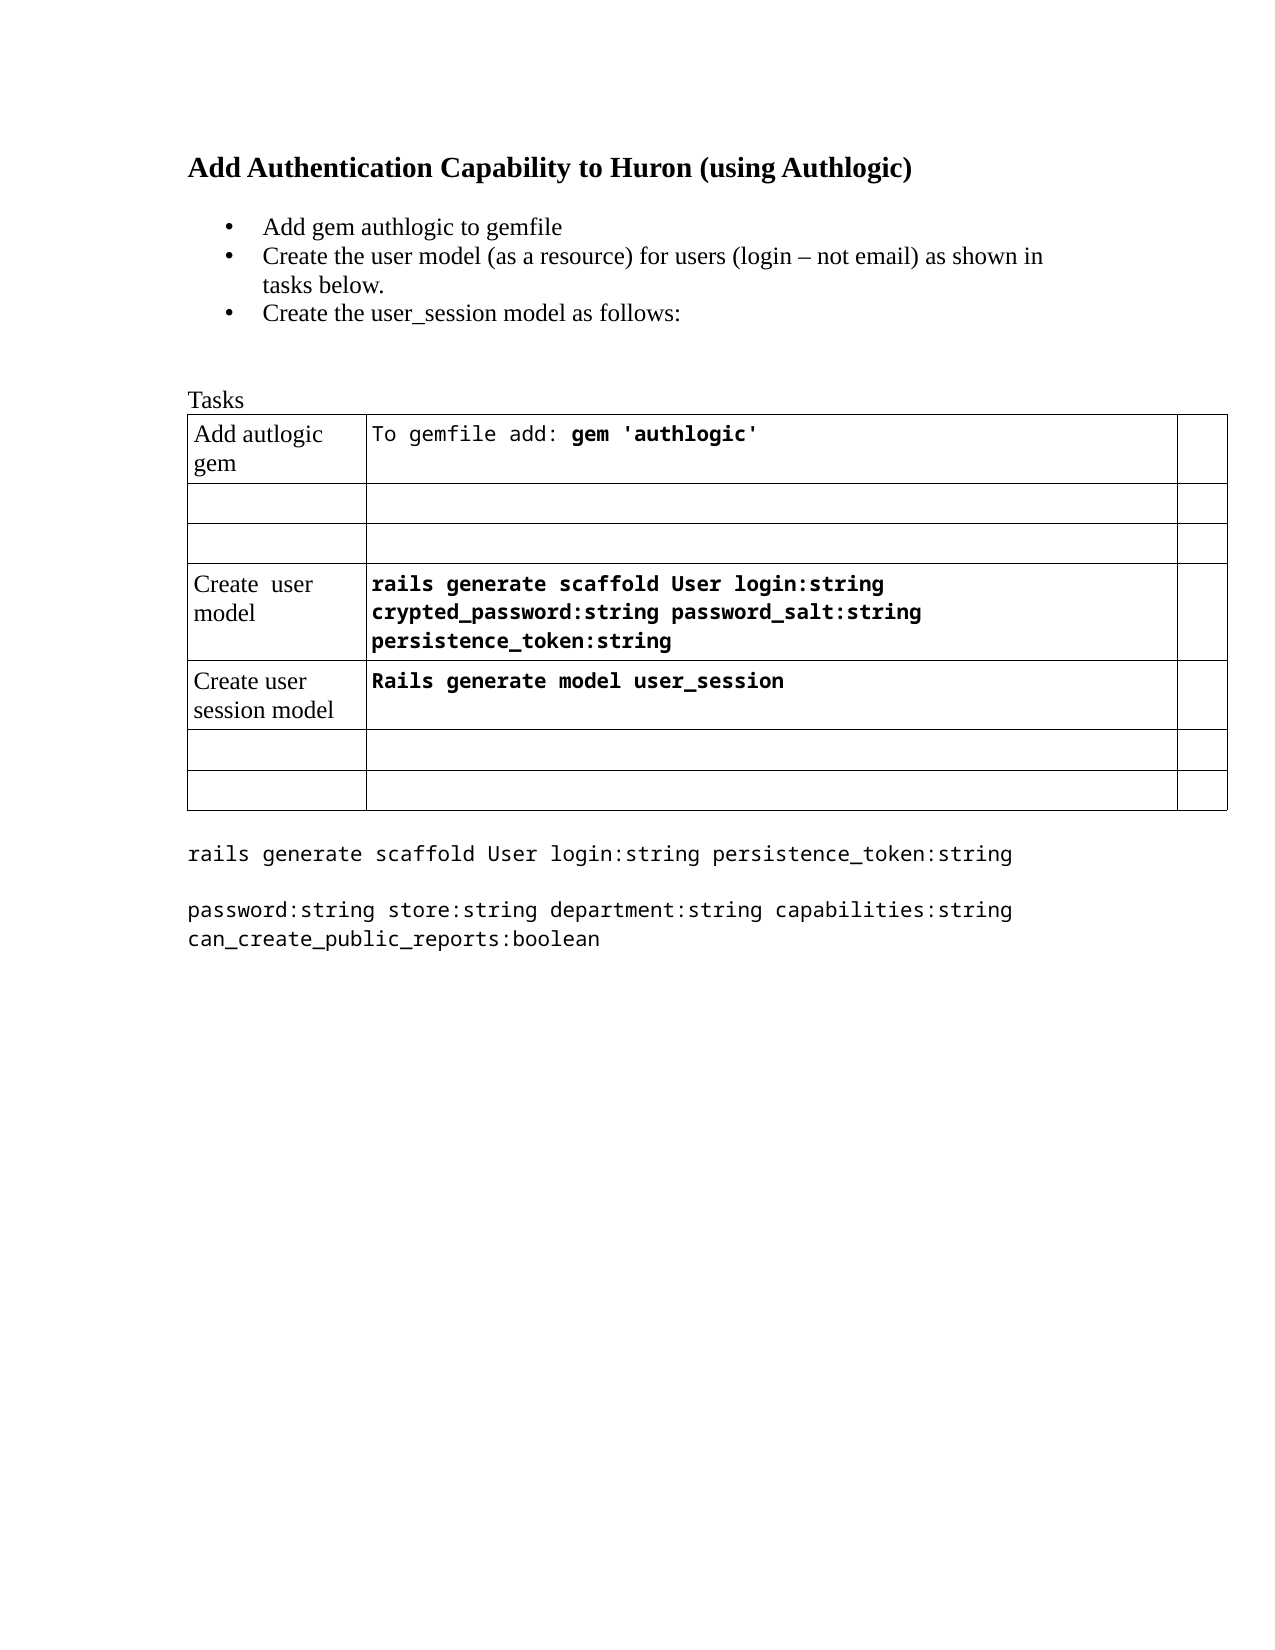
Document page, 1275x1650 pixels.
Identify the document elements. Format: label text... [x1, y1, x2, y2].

table_cell Rails generate model user_session [367, 661, 1177, 729]
table_cell rails generate scaffold User login:string crypted_password:string password_salt:string persistence_token:string [367, 564, 1177, 660]
table_header To gemfile add: gem 'authlogic' [367, 415, 1177, 483]
table_cell [188, 730, 366, 769]
list Create the user model (as a resource) for users (login – not email) as shown in tasks below. [225, 241, 1087, 298]
text Tasks [187, 385, 1087, 413]
text Add Authentication Capability to Huron (using Authlogic) [187, 150, 1087, 183]
table_cell Create user session model [188, 661, 366, 729]
table_cell [188, 771, 366, 810]
table_cell [1178, 524, 1227, 563]
text rails generate scaffold User login:string persistence_token:string [187, 839, 1087, 867]
table_cell [1178, 564, 1227, 660]
list Create the user_session model as follows: [225, 298, 1087, 327]
table_cell [188, 524, 366, 563]
table_cell [1178, 771, 1227, 810]
table_cell [1178, 730, 1227, 769]
text password:string store:string department:string capabilities:string can_create_public_reports:boolean [187, 896, 1087, 952]
table_cell [367, 484, 1177, 523]
list Add gem authlogic to gemfile [225, 212, 1087, 241]
table_cell [1178, 484, 1227, 523]
table_cell [367, 730, 1177, 769]
table_cell [188, 484, 366, 523]
table_cell [367, 524, 1177, 563]
table_header Add autlogic gem [188, 415, 366, 483]
table_header [1178, 415, 1227, 483]
table_cell Create user model [188, 564, 366, 660]
table_cell [367, 771, 1177, 810]
table_cell [1178, 661, 1227, 729]
